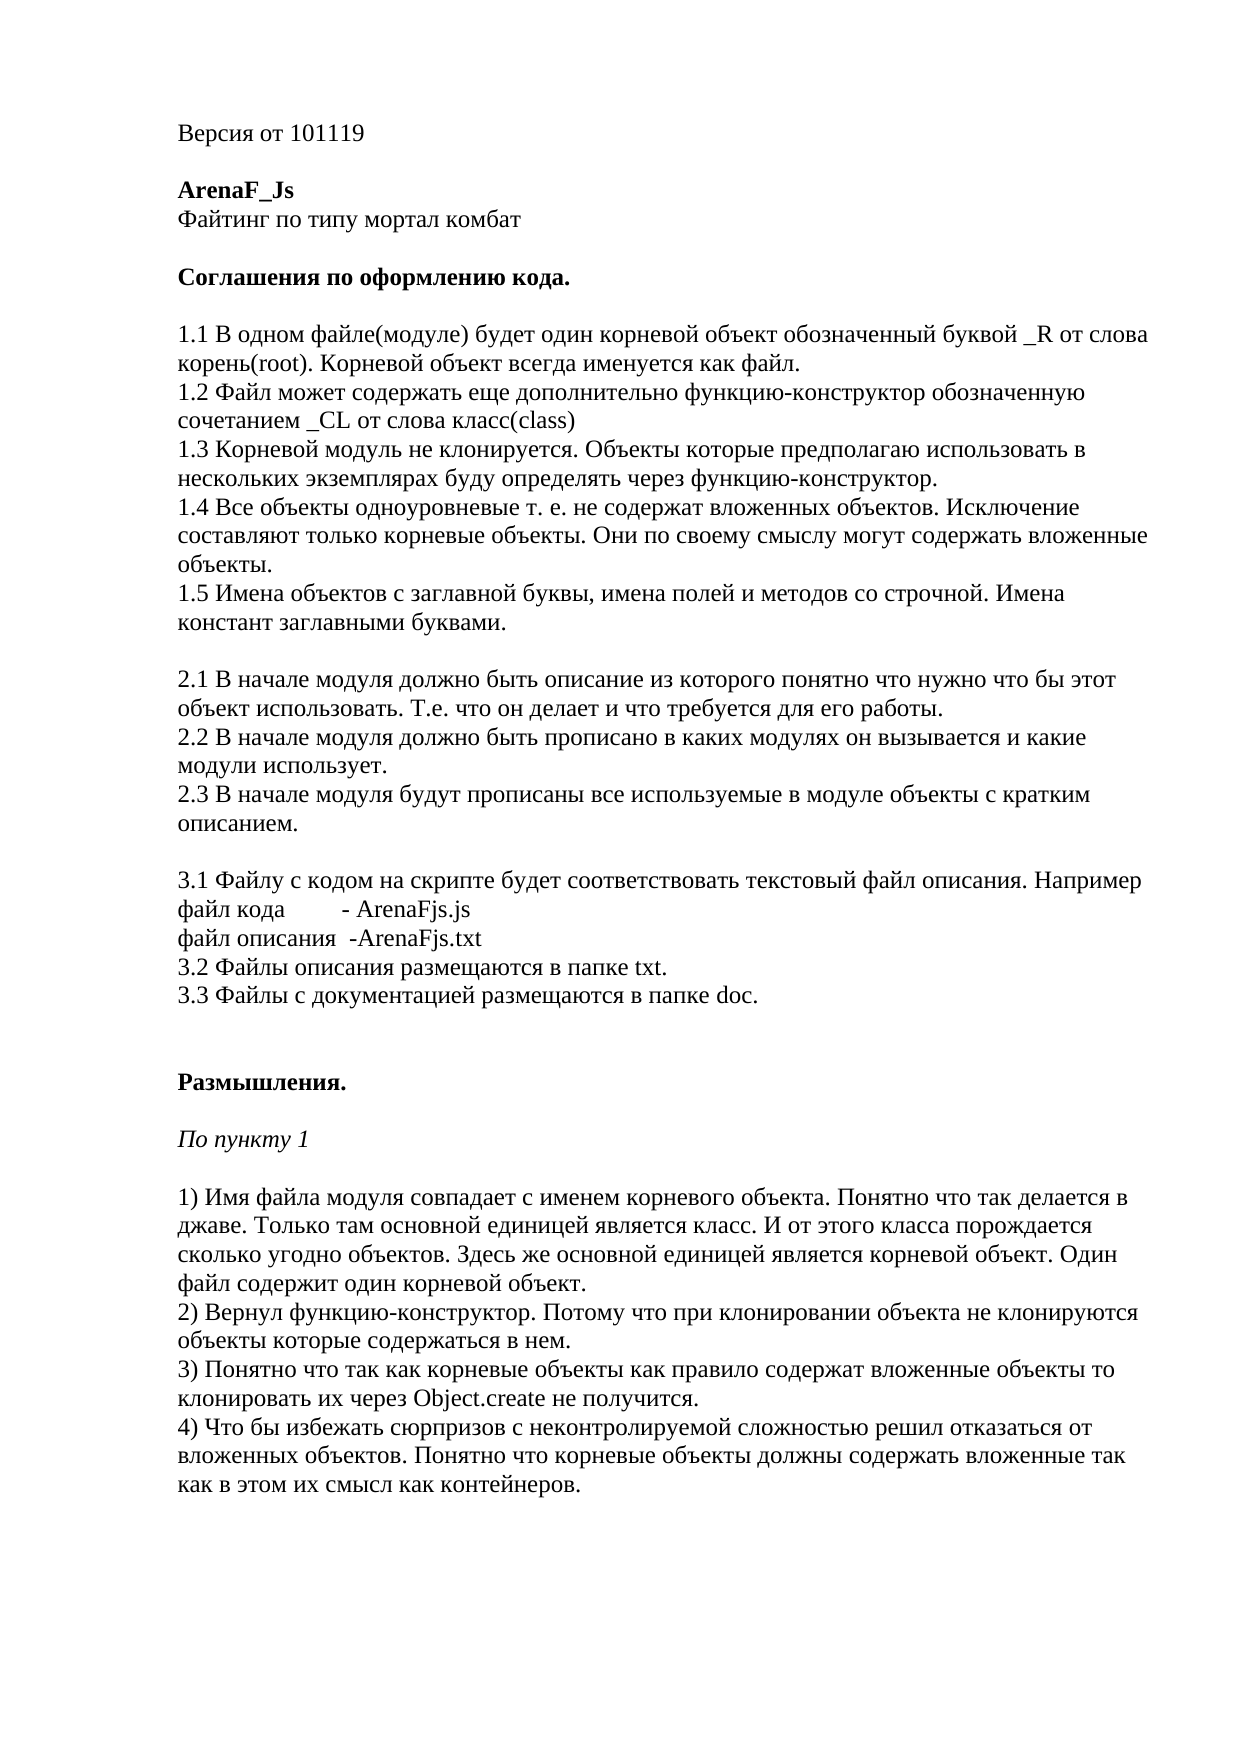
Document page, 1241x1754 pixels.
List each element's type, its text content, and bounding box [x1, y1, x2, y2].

text 3) Понятно что так как корневые объекты как правило содержат вложенные объекты то клонировать их через Object.create не получится. [177, 1354, 1152, 1412]
text 1.4 Все объекты одноуровневые т. е. не содержат вложенных объектов. Исключение составляют только корневые объекты. Они по своему смыслу могут содержать вложенные объекты. [177, 492, 1152, 578]
text Соглашения по оформлению кода. [177, 262, 1152, 291]
text 2.2 В начале модуля должно быть прописано в каких модулях он вызывается и какие модули использует. [177, 722, 1152, 779]
text Версия от 101119 [177, 118, 1152, 147]
text По пункту 1 [177, 1124, 1152, 1153]
text 1) Имя файла модуля совпадает с именем корневого объекта. Понятно что так делается в джаве. Только там основной единицей является класс. И от этого класса порождается сколько угодно объектов. Здесь же основной единицей является корневой объект. Один файл содержит один корневой объект. [177, 1182, 1152, 1297]
text 3.1 Файлу с кодом на скрипте будет соответствовать текстовый файл описания. Например [177, 866, 1152, 894]
text 1.5 Имена объектов с заглавной буквы, имена полей и методов со строчной. Имена констант заглавными буквами. [177, 578, 1152, 636]
text 4) Что бы избежать сюрпризов с неконтролируемой сложностью решил отказаться от вложенных объектов. Понятно что корневые объекты должны содержать вложенные так как в этом их смысл как контейнеров. [177, 1412, 1152, 1498]
text 1.1 В одном файле(модуле) будет один корневой объект обозначенный буквой _R от слова корень(root). Корневой объект всегда именуется как файл. [177, 319, 1152, 377]
text Размышления. [177, 1067, 1152, 1096]
text файл кода - ArenaFjs.js [177, 894, 1152, 923]
text Файтинг по типу мортал комбат [177, 204, 1152, 233]
text ArenaF_Js [177, 176, 1152, 204]
text 1.2 Файл может содержать еще дополнительно функцию-конструктор обозначенную сочетанием _CL от слова класс(class) [177, 377, 1152, 434]
text 3.2 Файлы описания размещаются в папке txt. [177, 952, 1152, 981]
text 2) Вернул функцию-конструктор. Потому что при клонировании объекта не клонируются объекты которые содержаться в нем. [177, 1297, 1152, 1354]
text 1.3 Корневой модуль не клонируется. Объекты которые предполагаю использовать в нескольких экземплярах буду определять через функцию-конструктор. [177, 434, 1152, 492]
text 2.1 В начале модуля должно быть описание из которого понятно что нужно что бы этот объект использовать. Т.е. что он делает и что требуется для его работы. [177, 664, 1152, 722]
text 3.3 Файлы с документацией размещаются в папке doc. [177, 981, 1152, 1009]
text файл описания -ArenaFjs.txt [177, 923, 1152, 952]
text 2.3 В начале модуля будут прописаны все используемые в модуле объекты с кратким описанием. [177, 779, 1152, 837]
